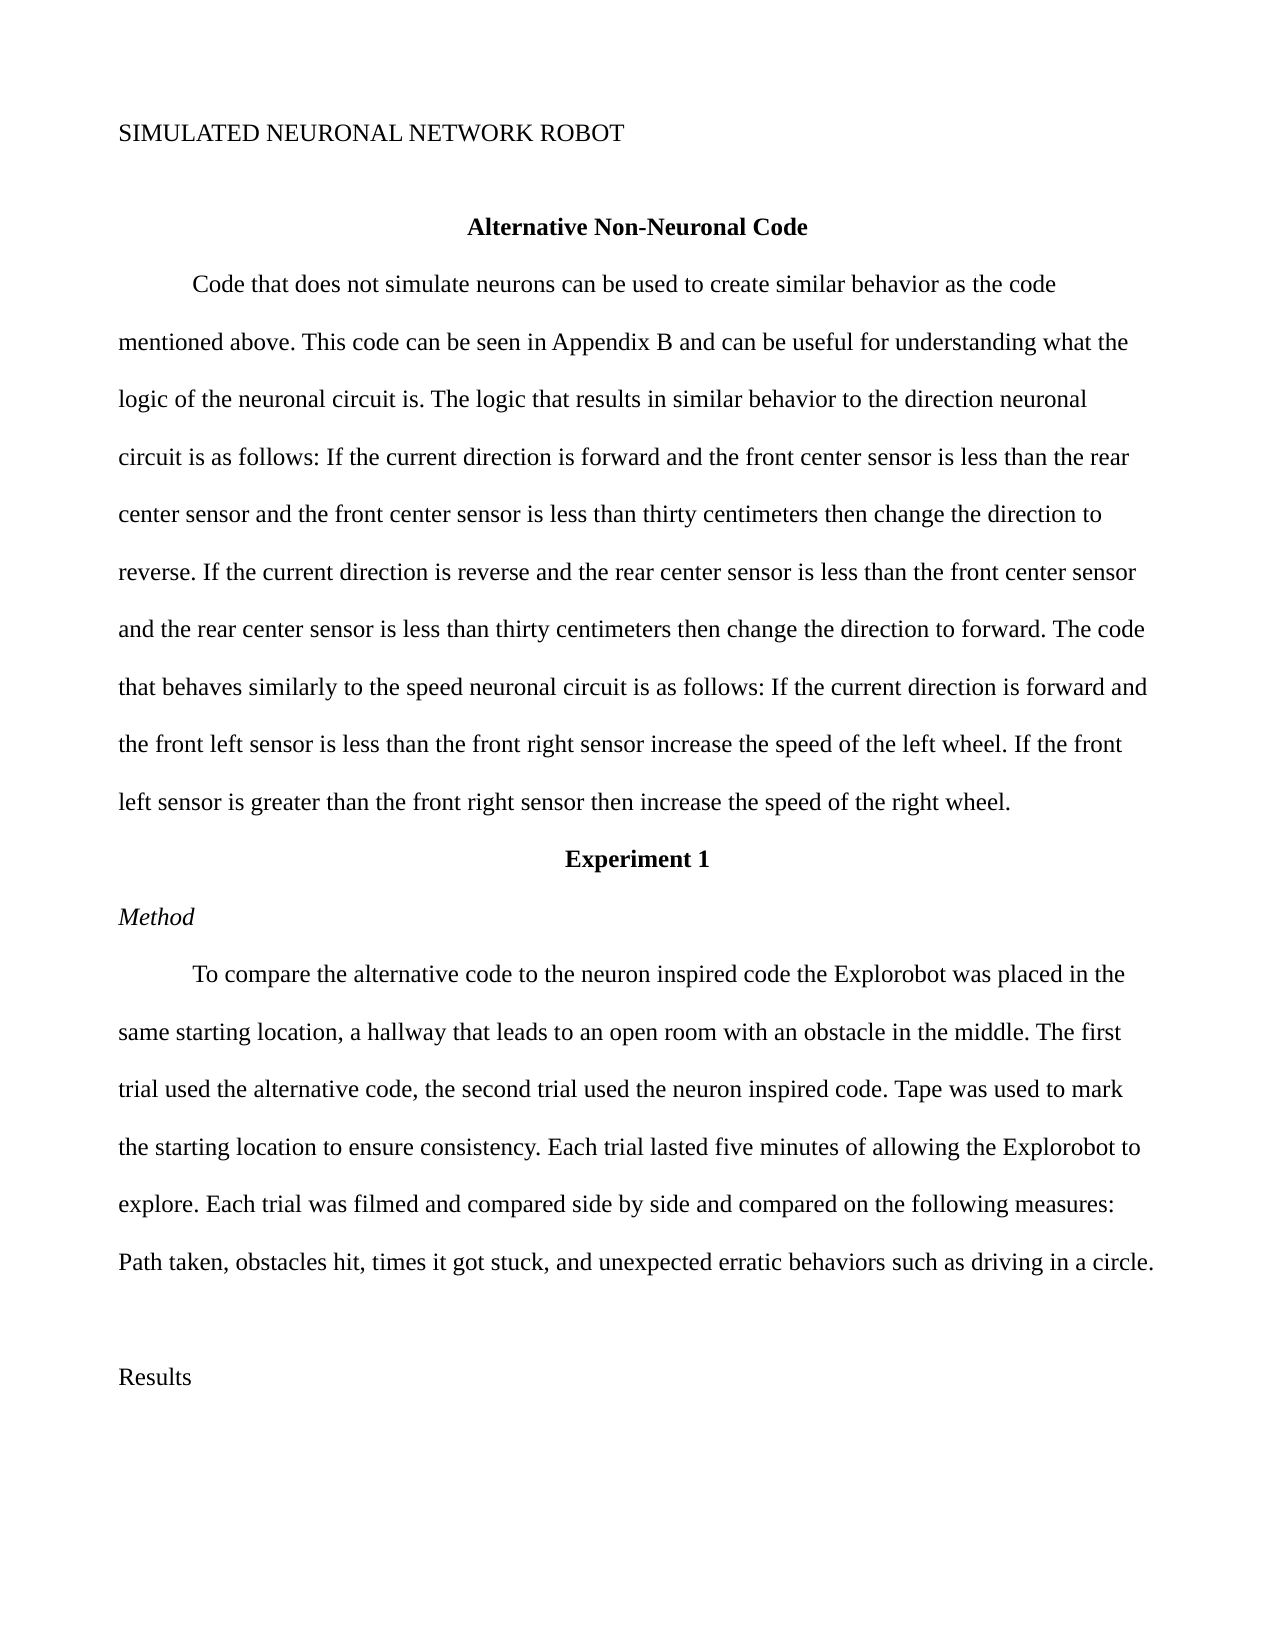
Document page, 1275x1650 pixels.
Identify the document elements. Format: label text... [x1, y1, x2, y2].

text Results [118, 1362, 1157, 1390]
text Method [118, 902, 1157, 930]
text To compare the alternative code to the neuron inspired code the Explorobot was placed in the same starting location, a hallway that leads to an open room with an obstacle in the middle. The first trial used the alternative code, the second trial used the neuron inspired code. Tape was used to mark the starting location to ensure consistency. Each trial lasted five minutes of allowing the Explorobot to explore. Each trial was filmed and compared side by side and compared on the following measures: Path taken, obstacles hit, times it got stuck, and unexpected erratic behaviors such as driving in a circle. [118, 959, 1157, 1275]
text Experiment 1 [118, 844, 1157, 873]
text Code that does not simulate neurons can be used to create similar behavior as the code mentioned above. This code can be seen in Appendix B and can be useful for understanding what the logic of the neuronal circuit is. The logic that results in similar behavior to the direction neuronal circuit is as follows: If the current direction is forward and the front center sensor is less than the rear center sensor and the front center sensor is less than thirty centimeters then change the direction to reverse. If the current direction is reverse and the rear center sensor is less than the front center sensor and the rear center sensor is less than thirty centimeters then change the direction to forward. The code that behaves similarly to the speed neuronal circuit is as follows: If the current direction is forward and the front left sensor is less than the front right sensor increase the speed of the left wheel. If the front left sensor is greater than the front right sensor then increase the speed of the right wheel. [118, 269, 1157, 815]
text Alternative Non-Neuronal Code [118, 212, 1157, 240]
